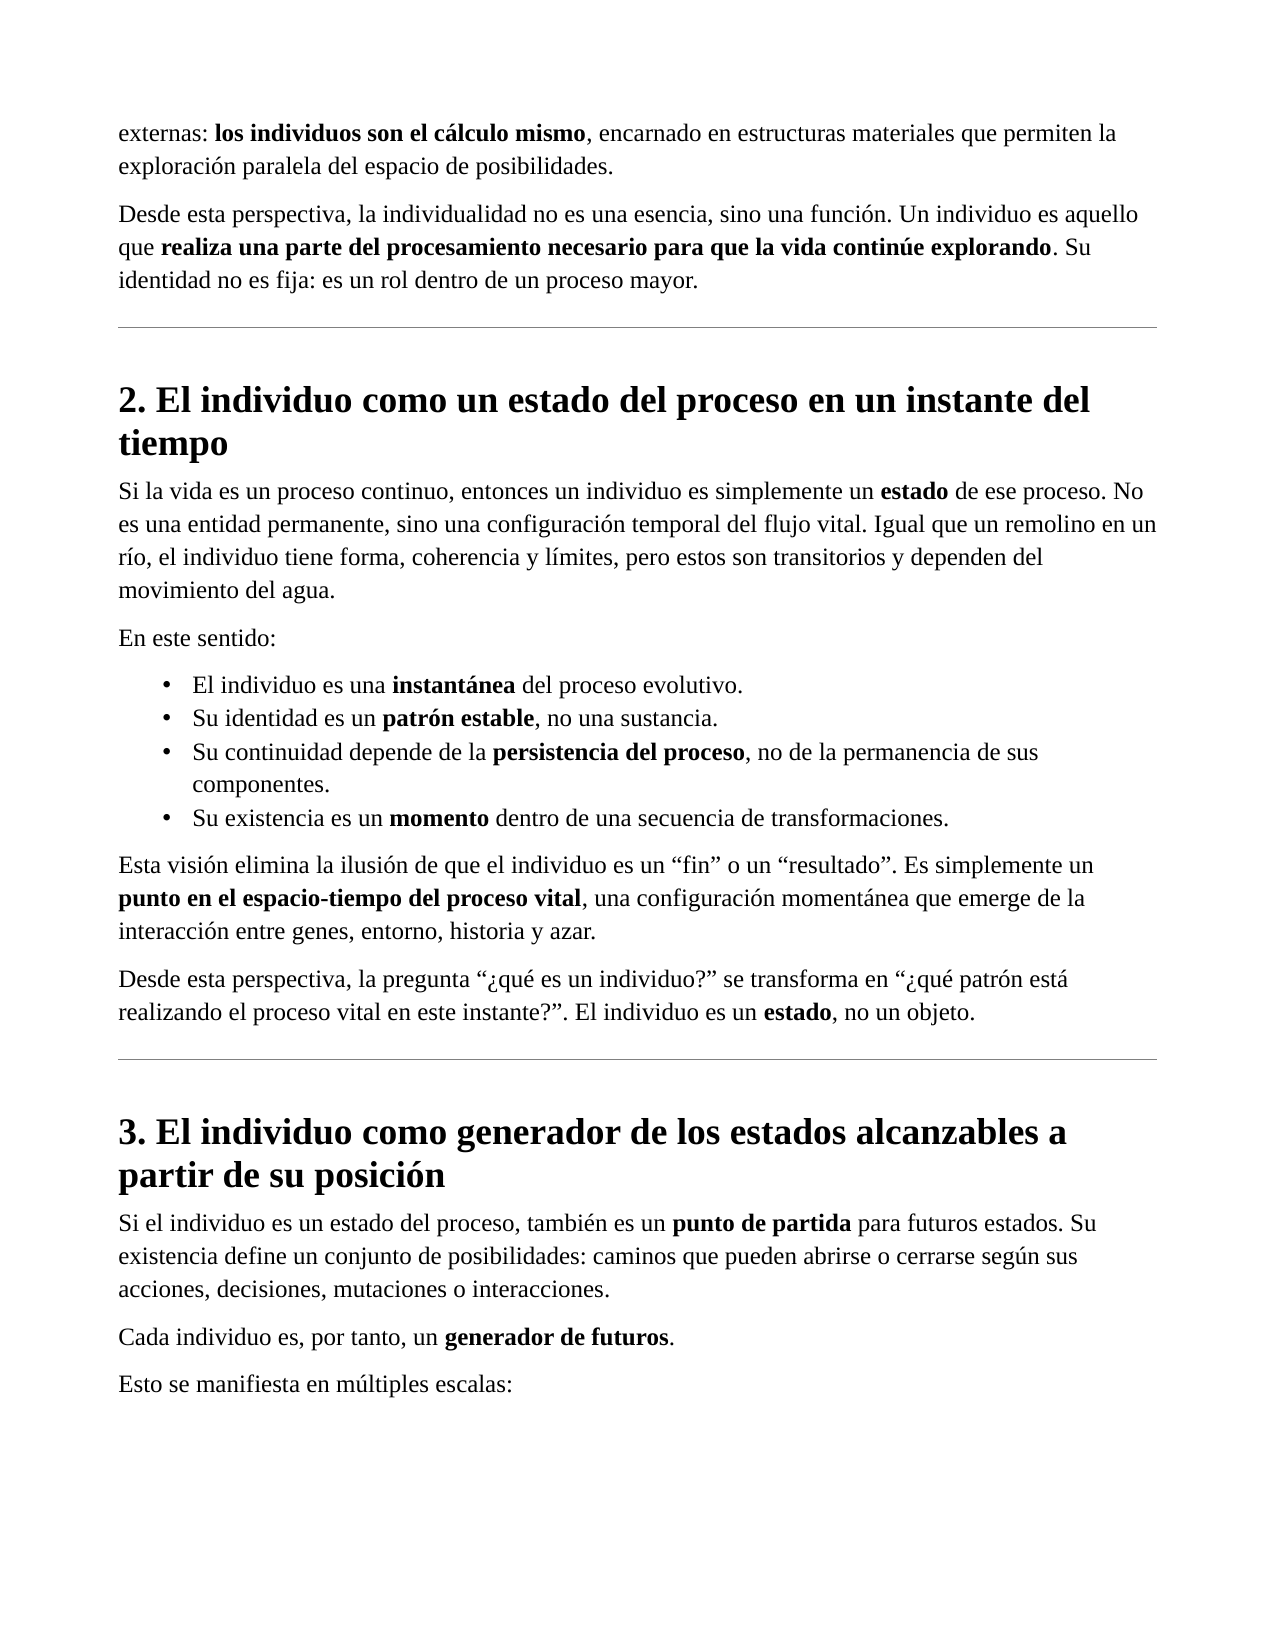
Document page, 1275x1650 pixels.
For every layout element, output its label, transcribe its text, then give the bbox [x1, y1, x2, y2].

text En este sentido: [118, 623, 1157, 652]
text Desde esta perspectiva, la pregunta “¿qué es un individuo?” se transforma en “¿qué patrón está realizando el proceso vital en este instante?”. El individuo es un estado, no un objeto. [118, 964, 1157, 1026]
list El individuo es una instantánea del proceso evolutivo. [162, 671, 1157, 699]
text Esta visión elimina la ilusión de que el individuo es un “fin” o un “resultado”. Es simplemente un punto en el espacio-tiempo del proceso vital, una configuración momentánea que emerge de la interacción entre genes, entorno, historia y azar. [118, 850, 1157, 945]
text Si la vida es un proceso continuo, entonces un individuo es simplemente un estado de ese proceso. No es una entidad permanente, sino una configuración temporal del flujo vital. Igual que un remolino en un río, el individuo tiene forma, coherencia y límites, pero estos son transitorios y dependen del movimiento del agua. [118, 476, 1157, 604]
text Si el individuo es un estado del proceso, también es un punto de partida para futuros estados. Su existencia define un conjunto de posibilidades: caminos que pueden abrirse o cerrarse según sus acciones, decisiones, mutaciones o interacciones. [118, 1208, 1157, 1303]
list Su identidad es un patrón estable, no una sustancia. [162, 703, 1157, 732]
text Cada individuo es, por tanto, un generador de futuros. [118, 1322, 1157, 1351]
text Esto se manifiesta en múltiples escalas: [118, 1369, 1157, 1398]
list Su existencia es un momento dentro de una secuencia de transformaciones. [162, 803, 1157, 831]
subtitle 3. El individuo como generador de los estados alcanzables a partir de su posición [118, 1109, 1157, 1196]
list Su continuidad depende de la persistencia del proceso, no de la permanencia de sus componentes. [162, 737, 1157, 798]
text externas: los individuos son el cálculo mismo, encarnado en estructuras materiales que permiten la exploración paralela del espacio de posibilidades. [118, 118, 1157, 180]
text Desde esta perspectiva, la individualidad no es una esencia, sino una función. Un individuo es aquello que realiza una parte del procesamiento necesario para que la vida continúe explorando. Su identidad no es fija: es un rol dentro de un proceso mayor. [118, 199, 1157, 293]
subtitle 2. El individuo como un estado del proceso en un instante del tiempo [118, 377, 1157, 464]
